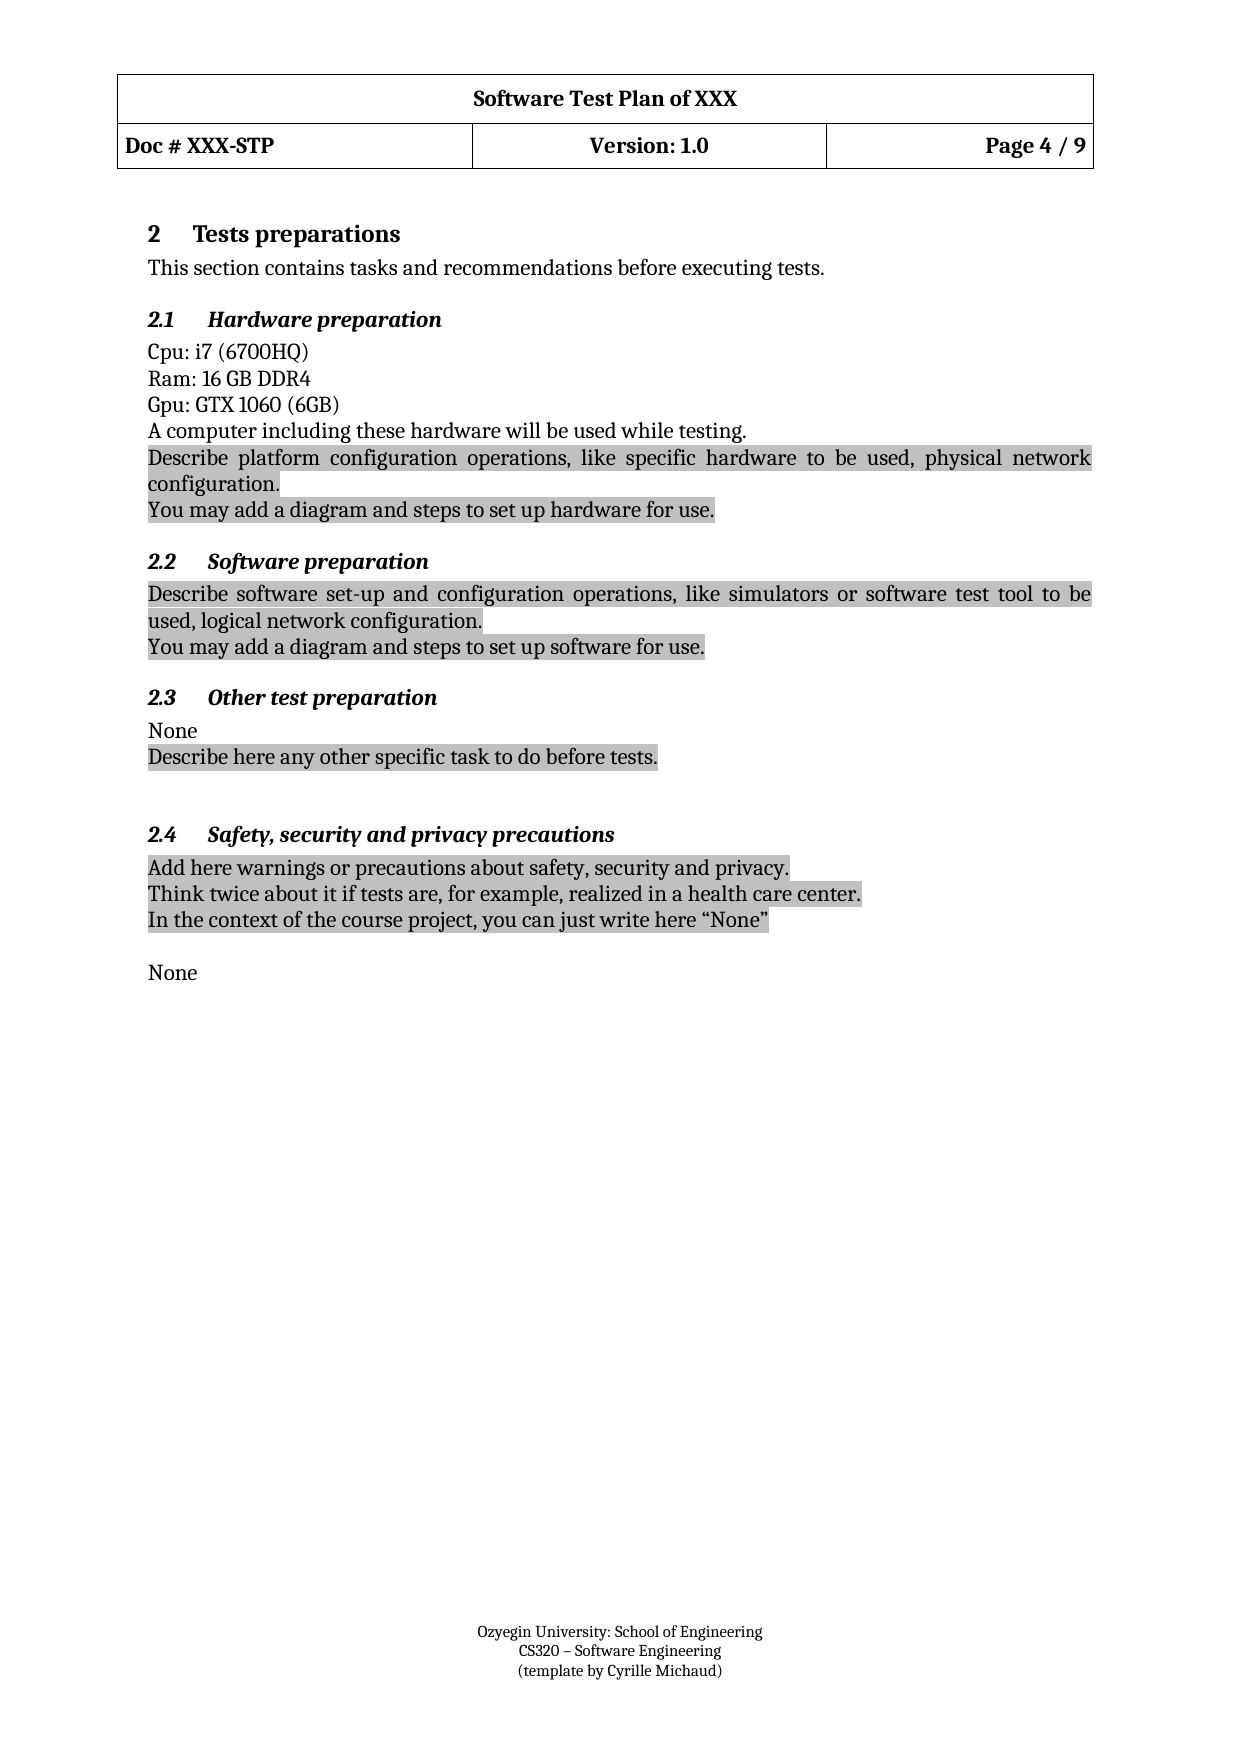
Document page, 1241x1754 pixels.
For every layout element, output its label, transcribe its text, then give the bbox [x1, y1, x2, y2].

text Describe here any other specific task to do before tests. [148, 744, 1092, 771]
text Think twice about it if tests are, for example, realized in a health care center. [148, 881, 1092, 907]
text Gpu: GTX 1060 (6GB) [148, 392, 1092, 418]
text This section contains tasks and recommendations before executing tests. [148, 255, 1092, 281]
text You may add a diagram and steps to set up software for use. [148, 634, 1092, 660]
subtitle Tests preparations [148, 220, 1092, 249]
subtitle Other test preparation [148, 685, 1092, 712]
text None [148, 960, 1092, 986]
text Describe software set-up and configuration operations, like simulators or software test tool to be used, logical network configuration. [148, 581, 1092, 634]
text Ram: 16 GB DDR4 [148, 365, 1092, 392]
text Add here warnings or precautions about safety, security and privacy. [148, 854, 1092, 881]
subtitle Safety, security and privacy precautions [148, 822, 1092, 848]
text You may add a diagram and steps to set up hardware for use. [148, 497, 1092, 523]
text Cpu: i7 (6700HQ) [148, 339, 1092, 365]
text None [148, 718, 1092, 744]
text In the context of the course project, you can just write here “None” [148, 907, 1092, 933]
text Describe platform configuration operations, like specific hardware to be used, physical network configuration. [148, 444, 1092, 497]
subtitle Software preparation [148, 548, 1092, 575]
subtitle Hardware preparation [148, 306, 1092, 333]
text A computer including these hardware will be used while testing. [148, 418, 1092, 444]
